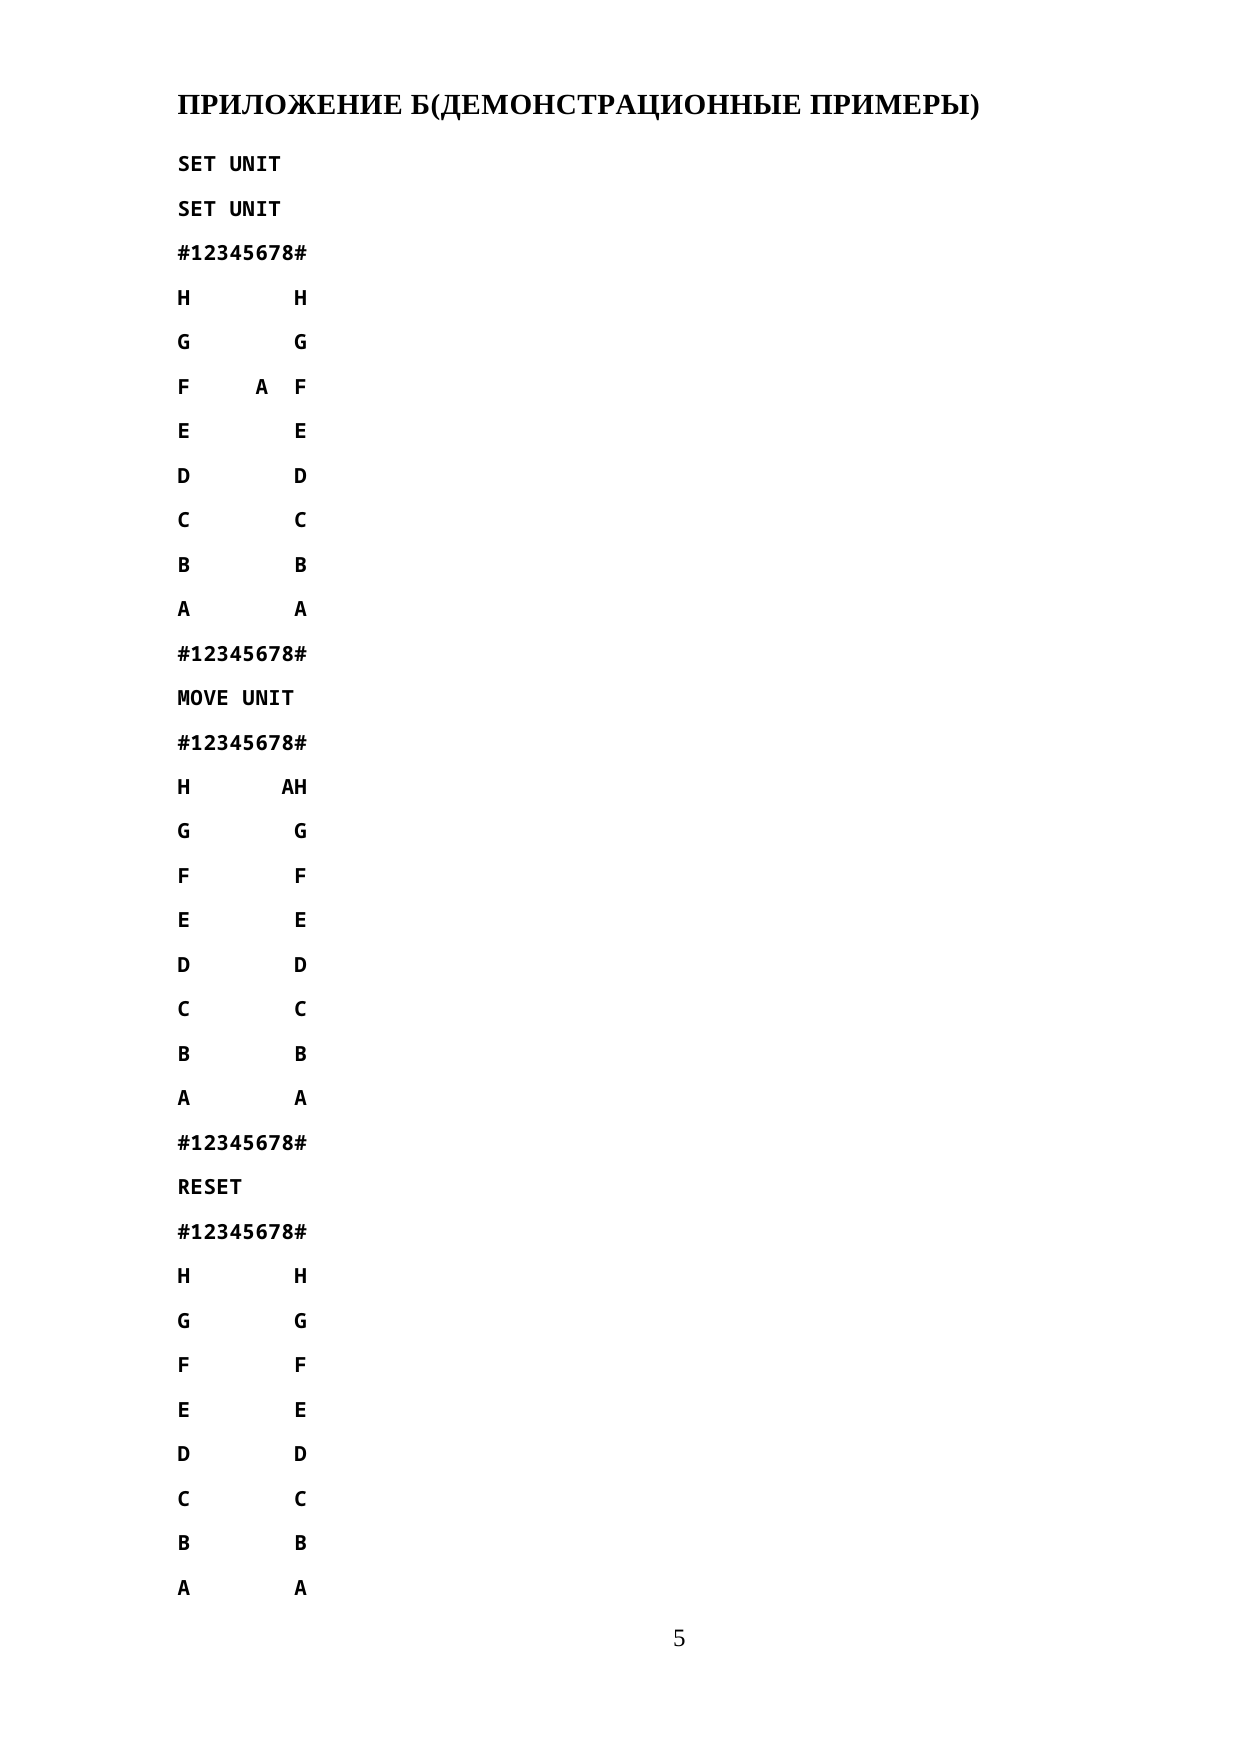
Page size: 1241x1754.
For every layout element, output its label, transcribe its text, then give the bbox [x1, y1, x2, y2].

text a a [177, 594, 1181, 623]
text #12345678# [177, 238, 1181, 267]
text Set unit [177, 194, 1181, 222]
text #12345678# [177, 1217, 1181, 1245]
text d d [177, 950, 1181, 978]
text c c [177, 994, 1181, 1023]
text Приложение Б(демонстрационные примеры) [177, 87, 1181, 121]
text h h [177, 1261, 1181, 1290]
text #12345678# [177, 1128, 1181, 1156]
text c c [177, 505, 1181, 534]
text g g [177, 1306, 1181, 1334]
text f f [177, 861, 1181, 889]
text e e [177, 416, 1181, 445]
text Set unit [177, 149, 1181, 178]
text h ah [177, 772, 1181, 801]
text #12345678# [177, 728, 1181, 756]
text e e [177, 906, 1181, 934]
text a a [177, 1573, 1181, 1601]
text f a f [177, 372, 1181, 400]
text b b [177, 1528, 1181, 1557]
text d d [177, 461, 1181, 489]
text reset [177, 1172, 1181, 1201]
text b b [177, 550, 1181, 578]
text #12345678# [177, 639, 1181, 667]
text f f [177, 1350, 1181, 1379]
text c c [177, 1484, 1181, 1512]
text b b [177, 1039, 1181, 1067]
text Move unit [177, 683, 1181, 712]
text g g [177, 327, 1181, 356]
text h h [177, 283, 1181, 311]
text g g [177, 817, 1181, 845]
text d d [177, 1439, 1181, 1468]
text a a [177, 1083, 1181, 1112]
text e e [177, 1395, 1181, 1423]
